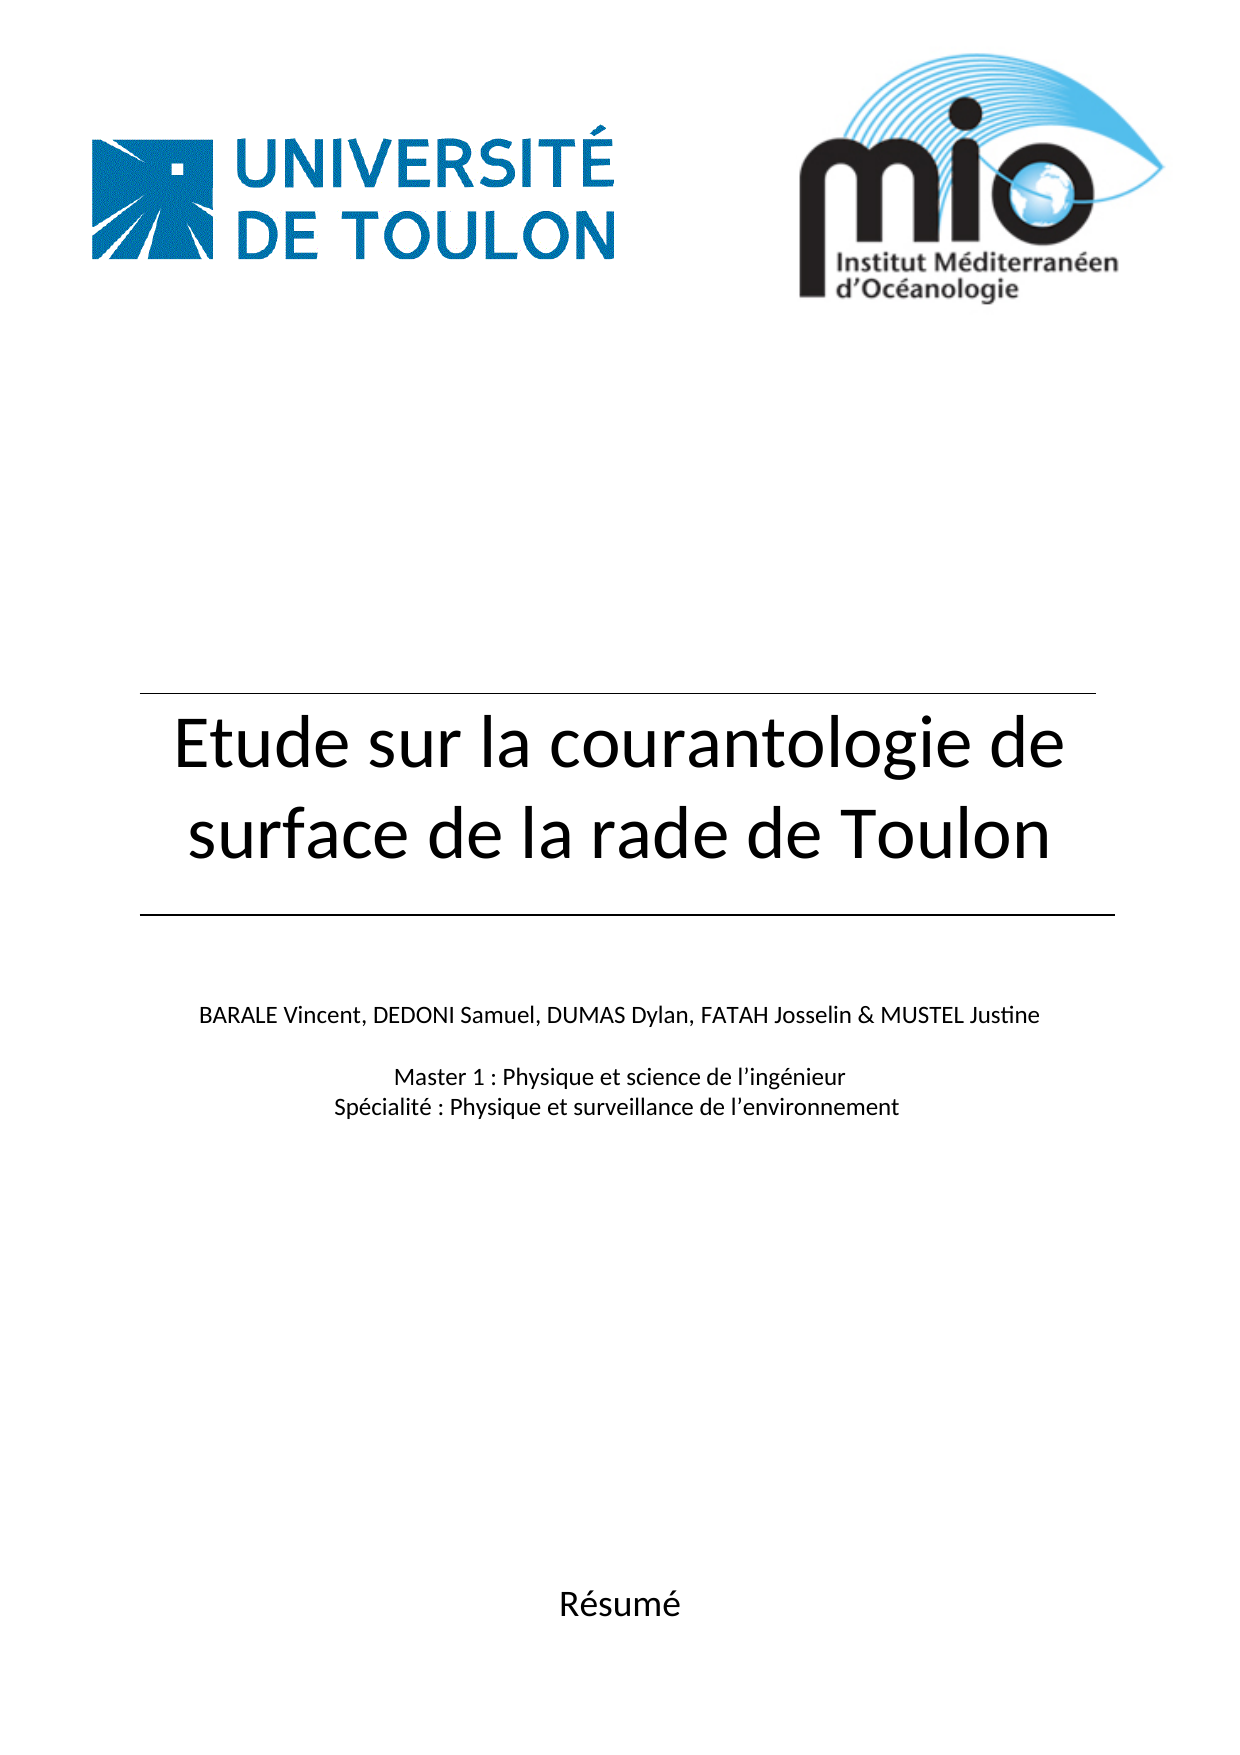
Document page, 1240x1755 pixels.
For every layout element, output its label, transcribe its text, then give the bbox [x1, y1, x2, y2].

text Etude sur la courantologie de surface de la rade de Toulon [148, 694, 1092, 877]
text Spécialité : Physique et surveillance de l’environnement [148, 1091, 1092, 1122]
text Résumé [148, 1579, 1092, 1625]
text Master 1 : Physique et science de l’ingénieur [148, 1061, 1092, 1091]
text BARALE Vincent, DEDONI Samuel, DUMAS Dylan, FATAH Josselin & MUSTEL Justine [148, 999, 1092, 1030]
